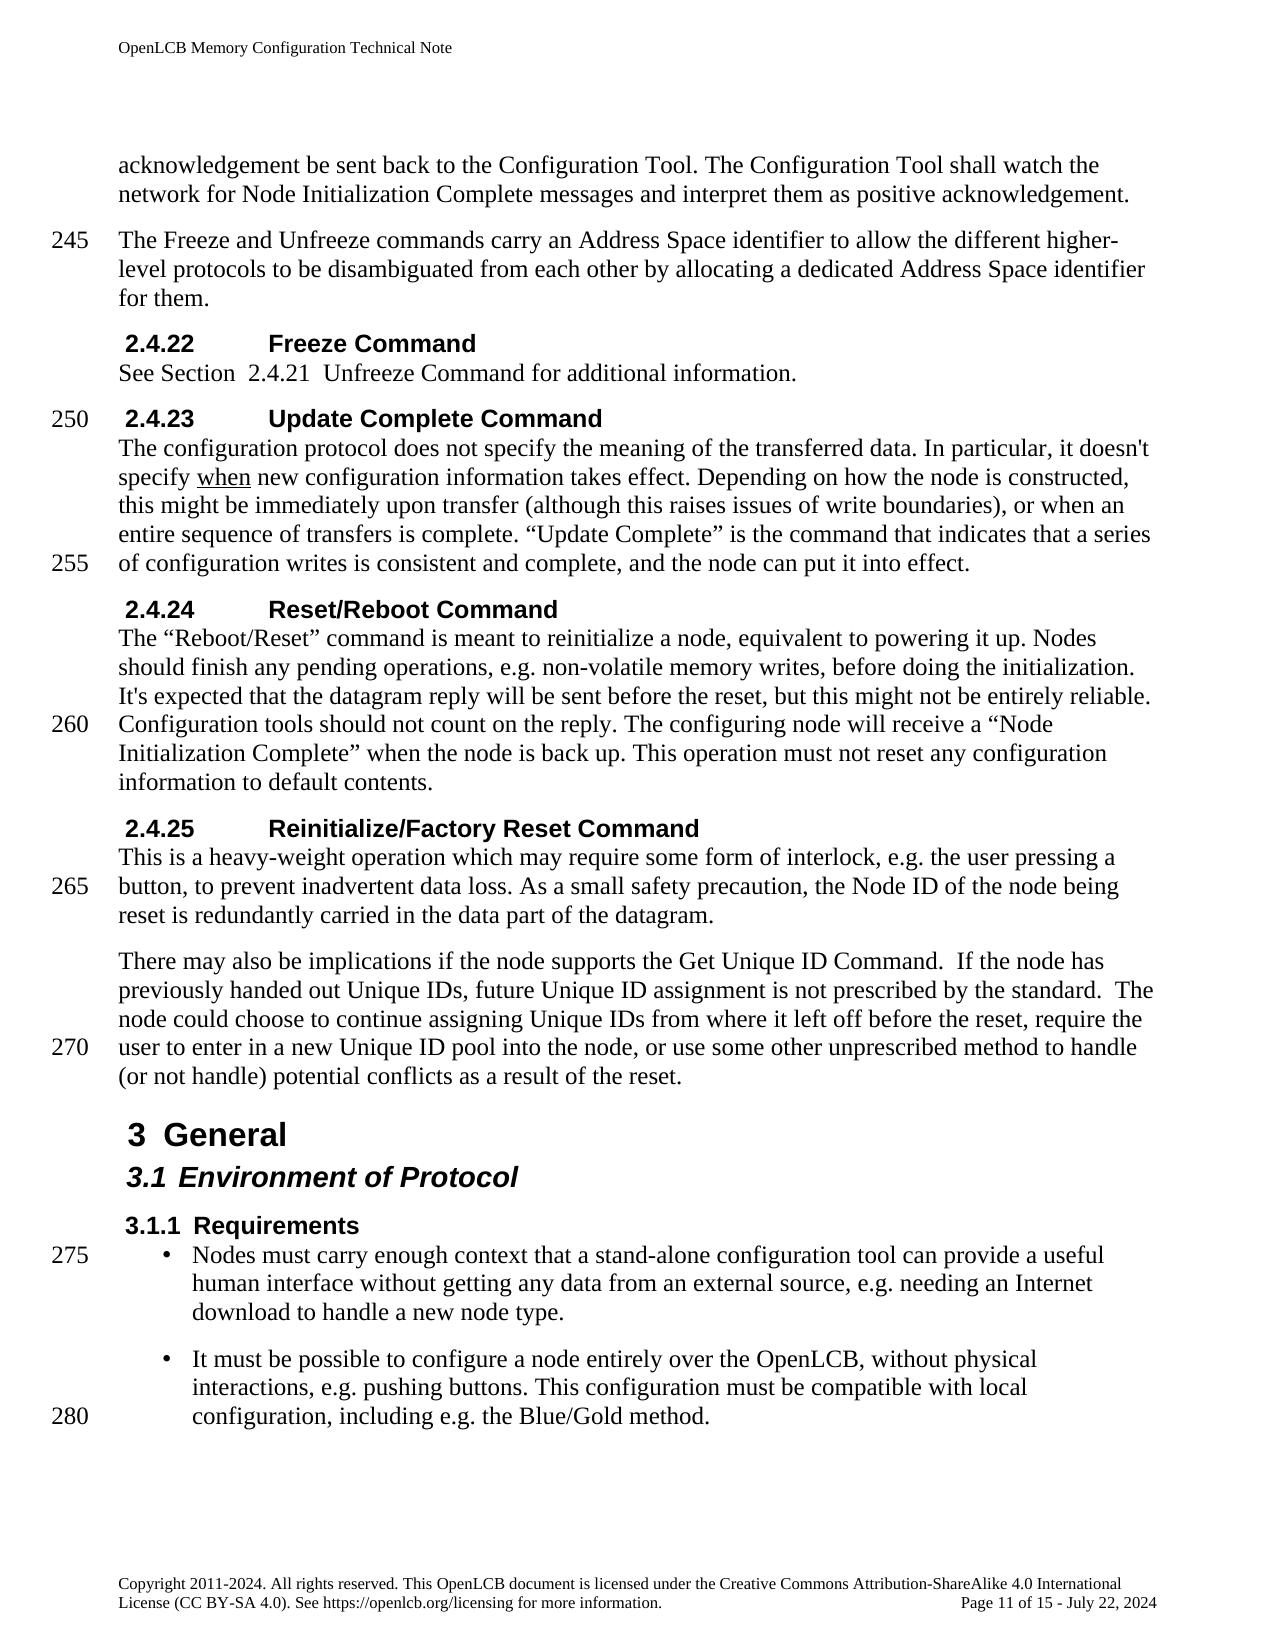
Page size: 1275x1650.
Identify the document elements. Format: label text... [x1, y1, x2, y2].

subtitle Reset/Reboot Command [118, 594, 1157, 623]
text This is a heavy-weight operation which may require some form of interlock, e.g. the user pressing a button, to prevent inadvertent data loss. As a small safety precaution, the Node ID of the node being reset is redundantly carried in the data part of the datagram. [118, 842, 1157, 928]
subtitle Update Complete Command [118, 404, 1157, 433]
text acknowledgement be sent back to the Configuration Tool. The Configuration Tool shall watch the network for Node Initialization Complete messages and interpret them as positive acknowledgement. [118, 150, 1157, 207]
subtitle Reinitialize/Factory Reset Command [118, 813, 1157, 842]
subtitle Freeze Command [118, 329, 1157, 358]
list Nodes must carry enough context that a stand-alone configuration tool can provide a useful human interface without getting any data from an external source, e.g. needing an Internet download to handle a new node type. [162, 1240, 1157, 1326]
subtitle Environment of Protocol [118, 1160, 1157, 1193]
text The Freeze and Unfreeze commands carry an Address Space identifier to allow the different higher-level protocols to be disambiguated from each other by allocating a dedicated Address Space identifier for them. [118, 225, 1157, 311]
subtitle Requirements [118, 1211, 1157, 1240]
text See Section 2.4.21 Unfreeze Command for additional information. [118, 358, 1157, 387]
text There may also be implications if the node supports the Get Unique ID Command. If the node has previously handed out Unique IDs, future Unique ID assignment is not prescribed by the standard. The node could choose to continue assigning Unique IDs from where it left off before the reset, require the user to enter in a new Unique ID pool into the node, or use some other unprescribed method to handle (or not handle) potential conflicts as a result of the reset. [118, 946, 1157, 1090]
text The “Reboot/Reset” command is meant to reinitialize a node, equivalent to powering it up. Nodes should finish any pending operations, e.g. non-volatile memory writes, before doing the initialization. It's expected that the datagram reply will be sent before the reset, but this might not be entirely reliable. Configuration tools should not count on the reply. The configuring node will receive a “Node Initialization Complete” when the node is back up. This operation must not reset any configuration information to default contents. [118, 623, 1157, 796]
text The configuration protocol does not specify the meaning of the transferred data. In particular, it doesn't specify when new configuration information takes effect. Depending on how the node is constructed, this might be immediately upon transfer (although this raises issues of write boundaries), or when an entire sequence of transfers is complete. “Update Complete” is the command that indicates that a series of configuration writes is consistent and complete, and the node can put it into effect. [118, 433, 1157, 577]
subtitle General [118, 1115, 1157, 1153]
list It must be possible to configure a node entirely over the OpenLCB, without physical interactions, e.g. pushing buttons. This configuration must be compatible with local configuration, including e.g. the Blue/Gold method. [162, 1344, 1157, 1430]
